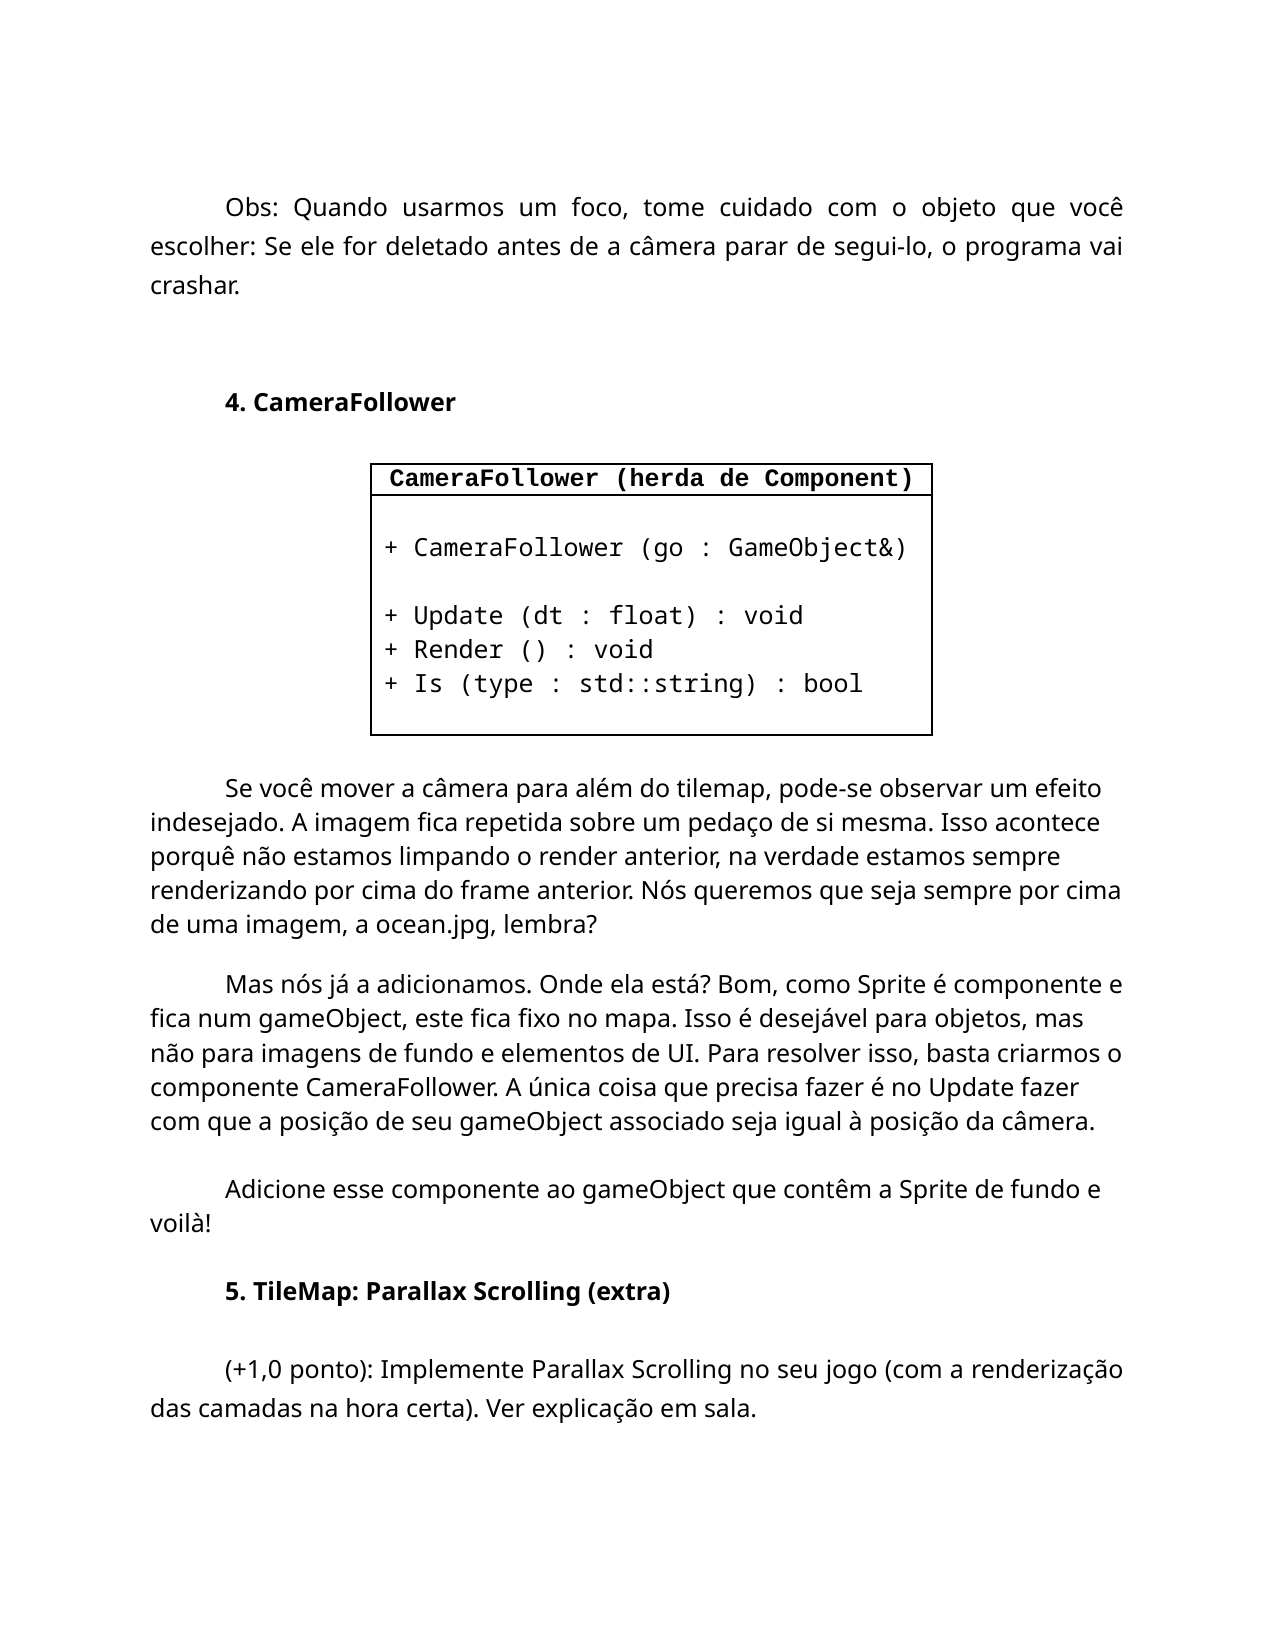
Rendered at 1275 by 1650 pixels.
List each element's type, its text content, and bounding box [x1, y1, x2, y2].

text Se você mover a câmera para além do tilemap, pode-se observar um efeito indesejado. A imagem fica repetida sobre um pedaço de si mesma. Isso acontece porquê não estamos limpando o render anterior, na verdade estamos sempre renderizando por cima do frame anterior. Nós queremos que seja sempre por cima de uma imagem, a ocean.jpg, lembra? [150, 770, 1125, 941]
text 4. CameraFollower [150, 385, 1125, 419]
text Mas nós já a adicionamos. Onde ela está? Bom, como Sprite é componente e fica num gameObject, este fica fixo no mapa. Isso é desejável para objetos, mas não para imagens de fundo e elementos de UI. Para resolver isso, basta criarmos o componente CameraFollower. A única coisa que precisa fazer é no Update fazer com que a posição de seu gameObject associado seja igual à posição da câmera. [150, 967, 1125, 1137]
text 5. TileMap: Parallax Scrolling (extra) [150, 1274, 1125, 1308]
text Obs: Quando usarmos um foco, tome cuidado com o objeto que você escolher: Se ele for deletado antes de a câmera parar de segui-lo, o programa vai crashar. [150, 189, 1125, 302]
table_header CameraFollower (herda de Component) [372, 465, 931, 494]
text Adicione esse componente ao gameObject que contêm a Sprite de fundo e voilà! [150, 1171, 1125, 1239]
text (+1,0 ponto): Implemente Parallax Scrolling no seu jogo (com a renderização das camadas na hora certa). Ver explicação em sala. [150, 1352, 1125, 1425]
table_cell + CameraFollower (go : GameObject&) + Update (dt : float) : void + Render () : void + Is (type : std::string) : bool [372, 496, 931, 734]
